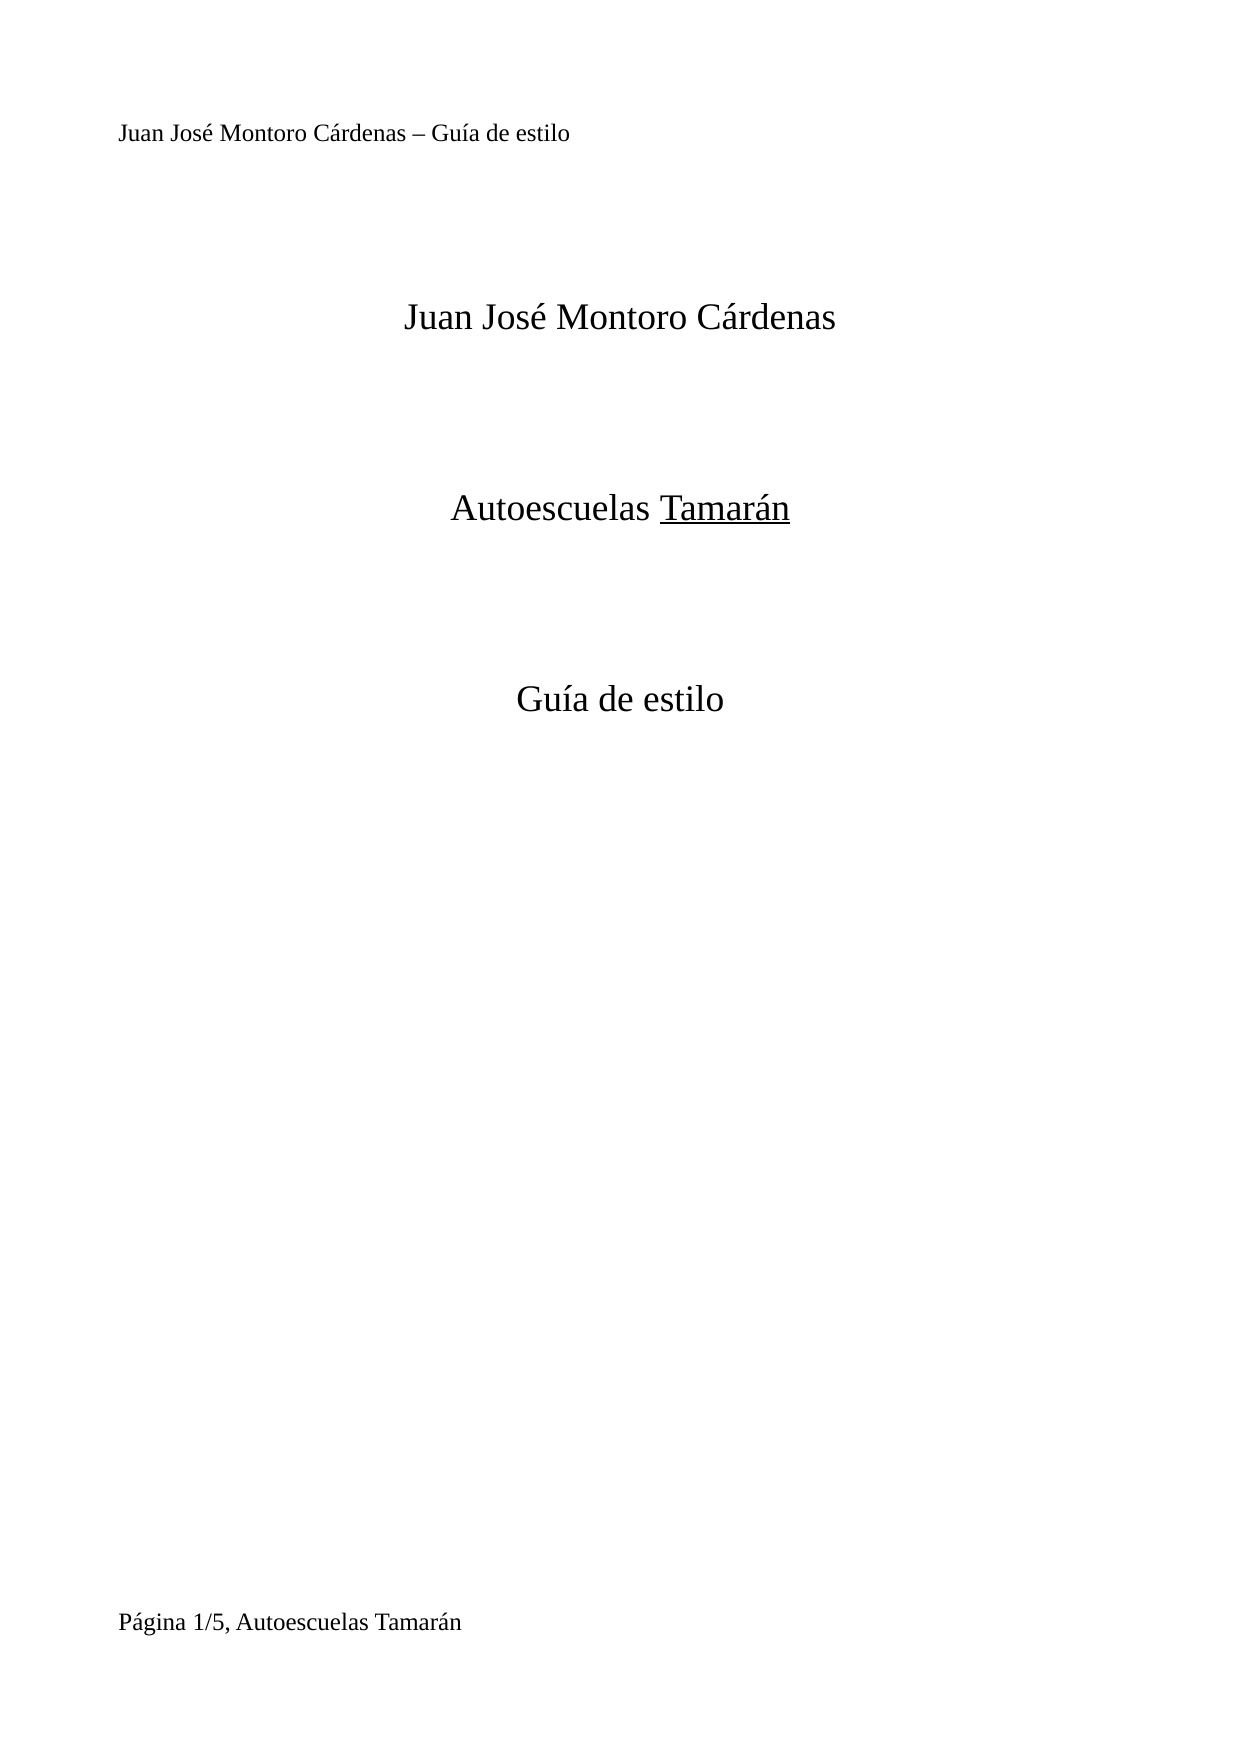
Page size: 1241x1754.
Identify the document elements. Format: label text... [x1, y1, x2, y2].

text Autoescuelas Tamarán [118, 485, 1122, 528]
text Juan José Montoro Cárdenas [118, 294, 1122, 338]
text Guía de estilo [118, 676, 1122, 719]
